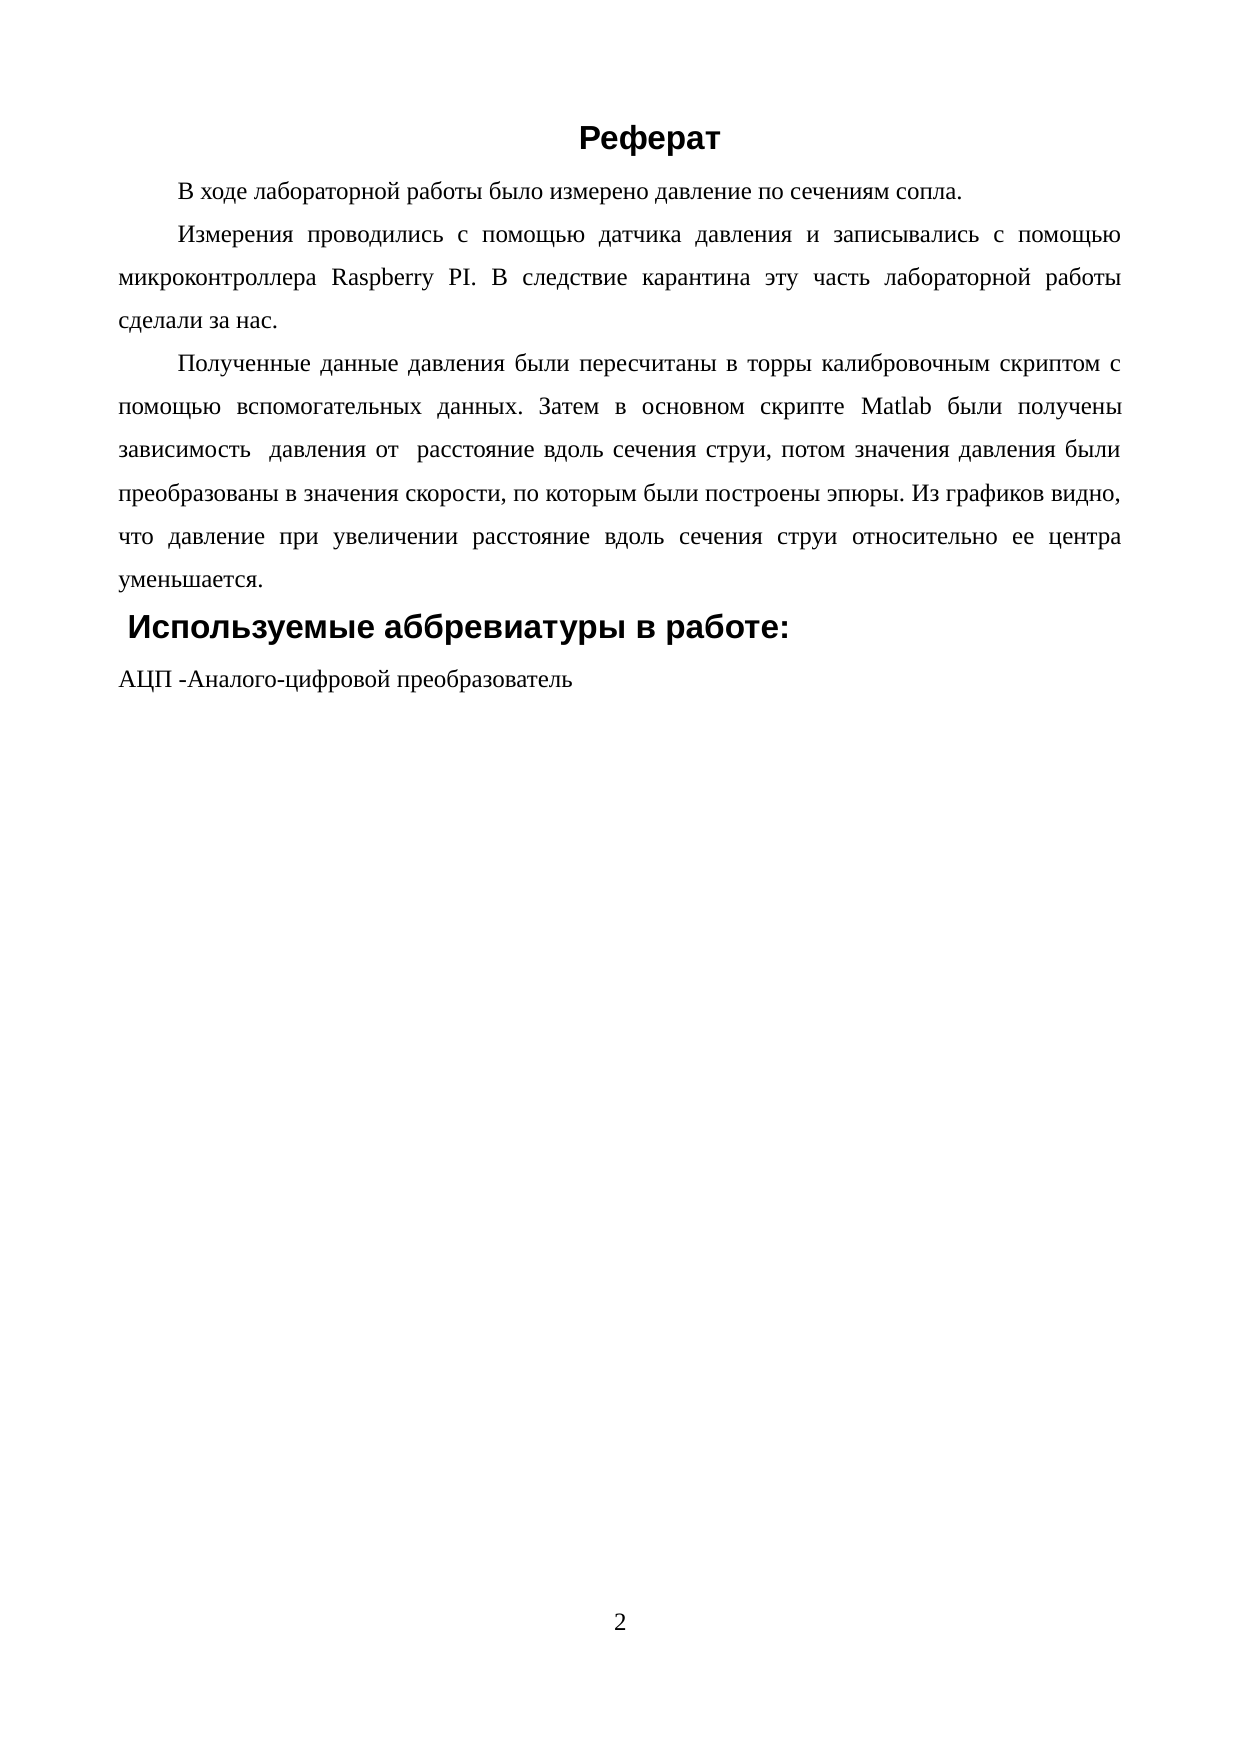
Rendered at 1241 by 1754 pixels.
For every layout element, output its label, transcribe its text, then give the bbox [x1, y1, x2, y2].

subtitle Реферат [118, 118, 1122, 157]
text Измерения проводились с помощью датчика давления и записывались с помощью микроконтроллера Raspberry PI. В следствие карантина эту часть лабораторной работы сделали за нас. [118, 219, 1122, 334]
text АЦП -Аналого-цифровой преобразователь [118, 664, 1122, 693]
text Используемые аббревиатуры в работе: [118, 607, 1122, 645]
text В ходе лабораторной работы было измерено давление по сечениям сопла. [118, 176, 1122, 204]
text Полученные данные давления были пересчитаны в торры калибровочным скриптом с помощью вспомогательных данных. Затем в основном скрипте Matlab были получены зависимость давления от расстояние вдоль сечения струи, потом значения давления были преобразованы в значения скорости, по которым были построены эпюры. Из графиков видно, что давление при увеличении расстояние вдоль сечения струи относительно ее центра уменьшается. [118, 348, 1122, 593]
